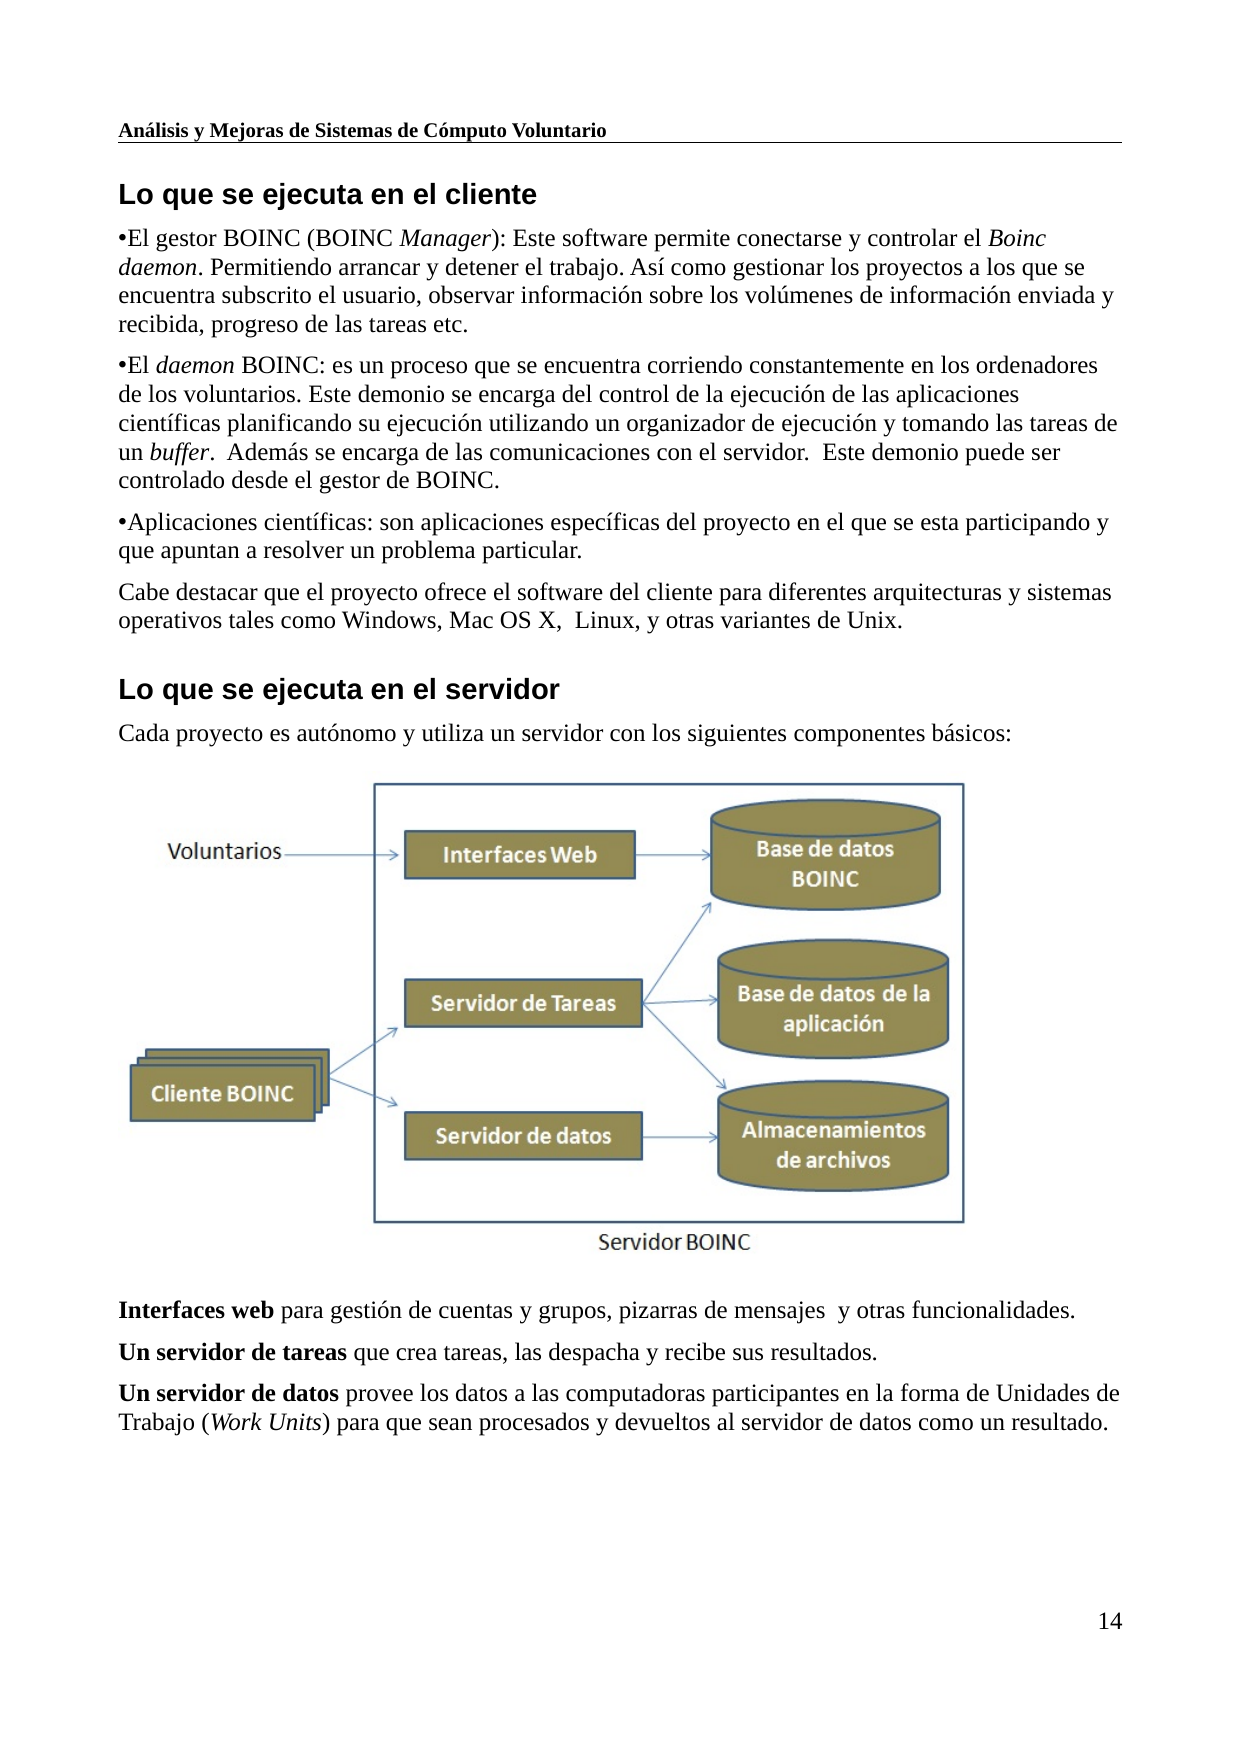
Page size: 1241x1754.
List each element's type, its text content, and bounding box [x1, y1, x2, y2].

text Un servidor de tareas que crea tareas, las despacha y recibe sus resultados. [118, 1337, 1122, 1365]
picture [118, 771, 974, 1262]
subtitle Lo que se ejecuta en el servidor [118, 672, 1122, 705]
text Cabe destacar que el proyecto ofrece el software del cliente para diferentes arquitecturas y sistemas operativos tales como Windows, Mac OS X, Linux, y otras variantes de Unix. [118, 577, 1122, 634]
list El gestor BOINC (BOINC Manager): Este software permite conectarse y controlar el Boinc daemon. Permitiendo arrancar y detener el trabajo. Así como gestionar los proyectos a los que se encuentra subscrito el usuario, observar información sobre los volúmenes de información enviada y recibida, progreso de las tareas etc. [118, 223, 1122, 338]
text Un servidor de datos provee los datos a las computadoras participantes en la forma de Unidades de Trabajo (Work Units) para que sean procesados y devueltos al servidor de datos como un resultado. [118, 1378, 1122, 1435]
text Cada proyecto es autónomo y utiliza un servidor con los siguientes componentes básicos: [118, 718, 1122, 747]
list Aplicaciones científicas: son aplicaciones específicas del proyecto en el que se esta participando y que apuntan a resolver un problema particular. [118, 507, 1122, 564]
text Interfaces web para gestión de cuentas y grupos, pizarras de mensajes y otras funcionalidades. [118, 1295, 1122, 1324]
subtitle Lo que se ejecuta en el cliente [118, 177, 1122, 211]
list El daemon BOINC: es un proceso que se encuentra corriendo constantemente en los ordenadores de los voluntarios. Este demonio se encarga del control de la ejecución de las aplicaciones científicas planificando su ejecución utilizando un organizador de ejecución y tomando las tareas de un buffer. Además se encarga de las comunicaciones con el servidor. Este demonio puede ser controlado desde el gestor de BOINC. [118, 351, 1122, 494]
